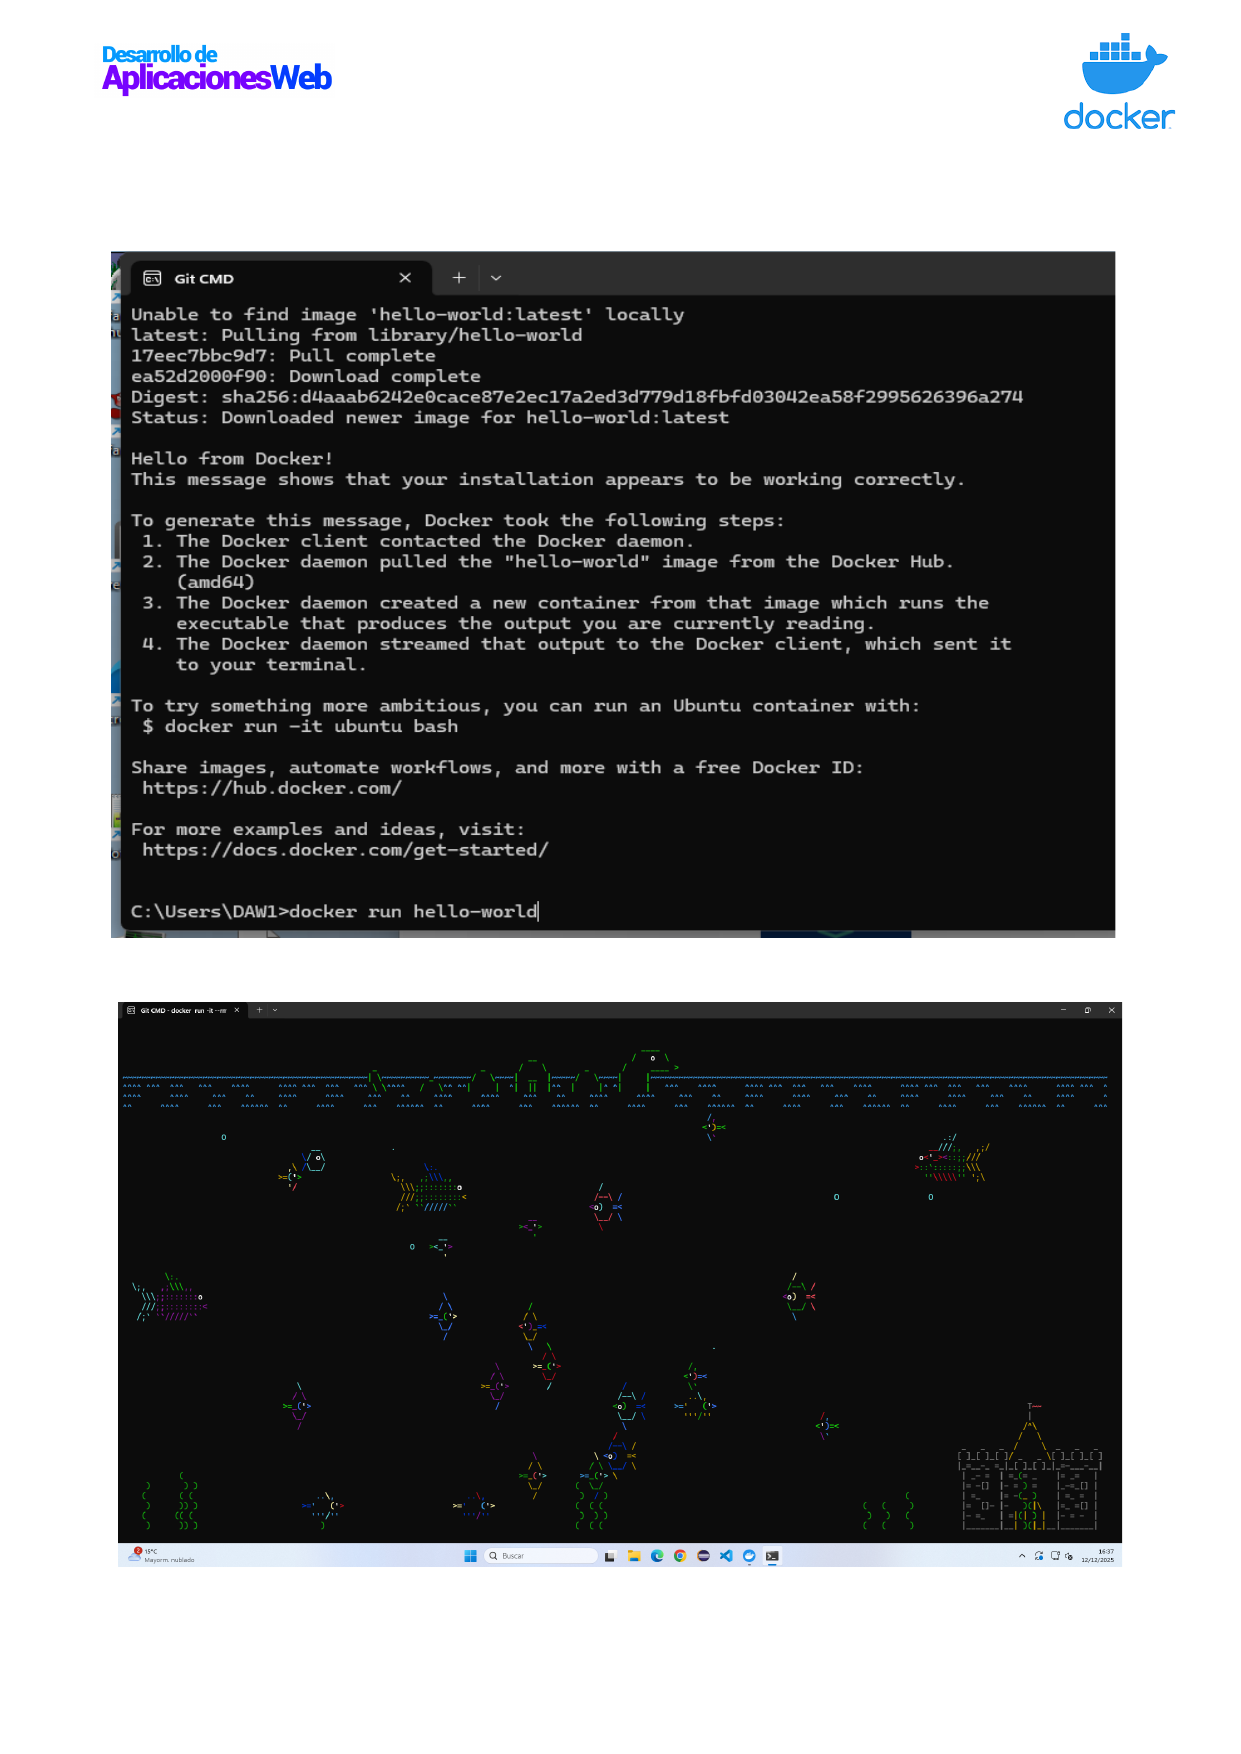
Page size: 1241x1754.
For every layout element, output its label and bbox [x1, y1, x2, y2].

picture [1064, 33, 1176, 129]
picture [111, 251, 1116, 938]
picture [118, 1002, 1123, 1567]
picture [94, 43, 336, 98]
